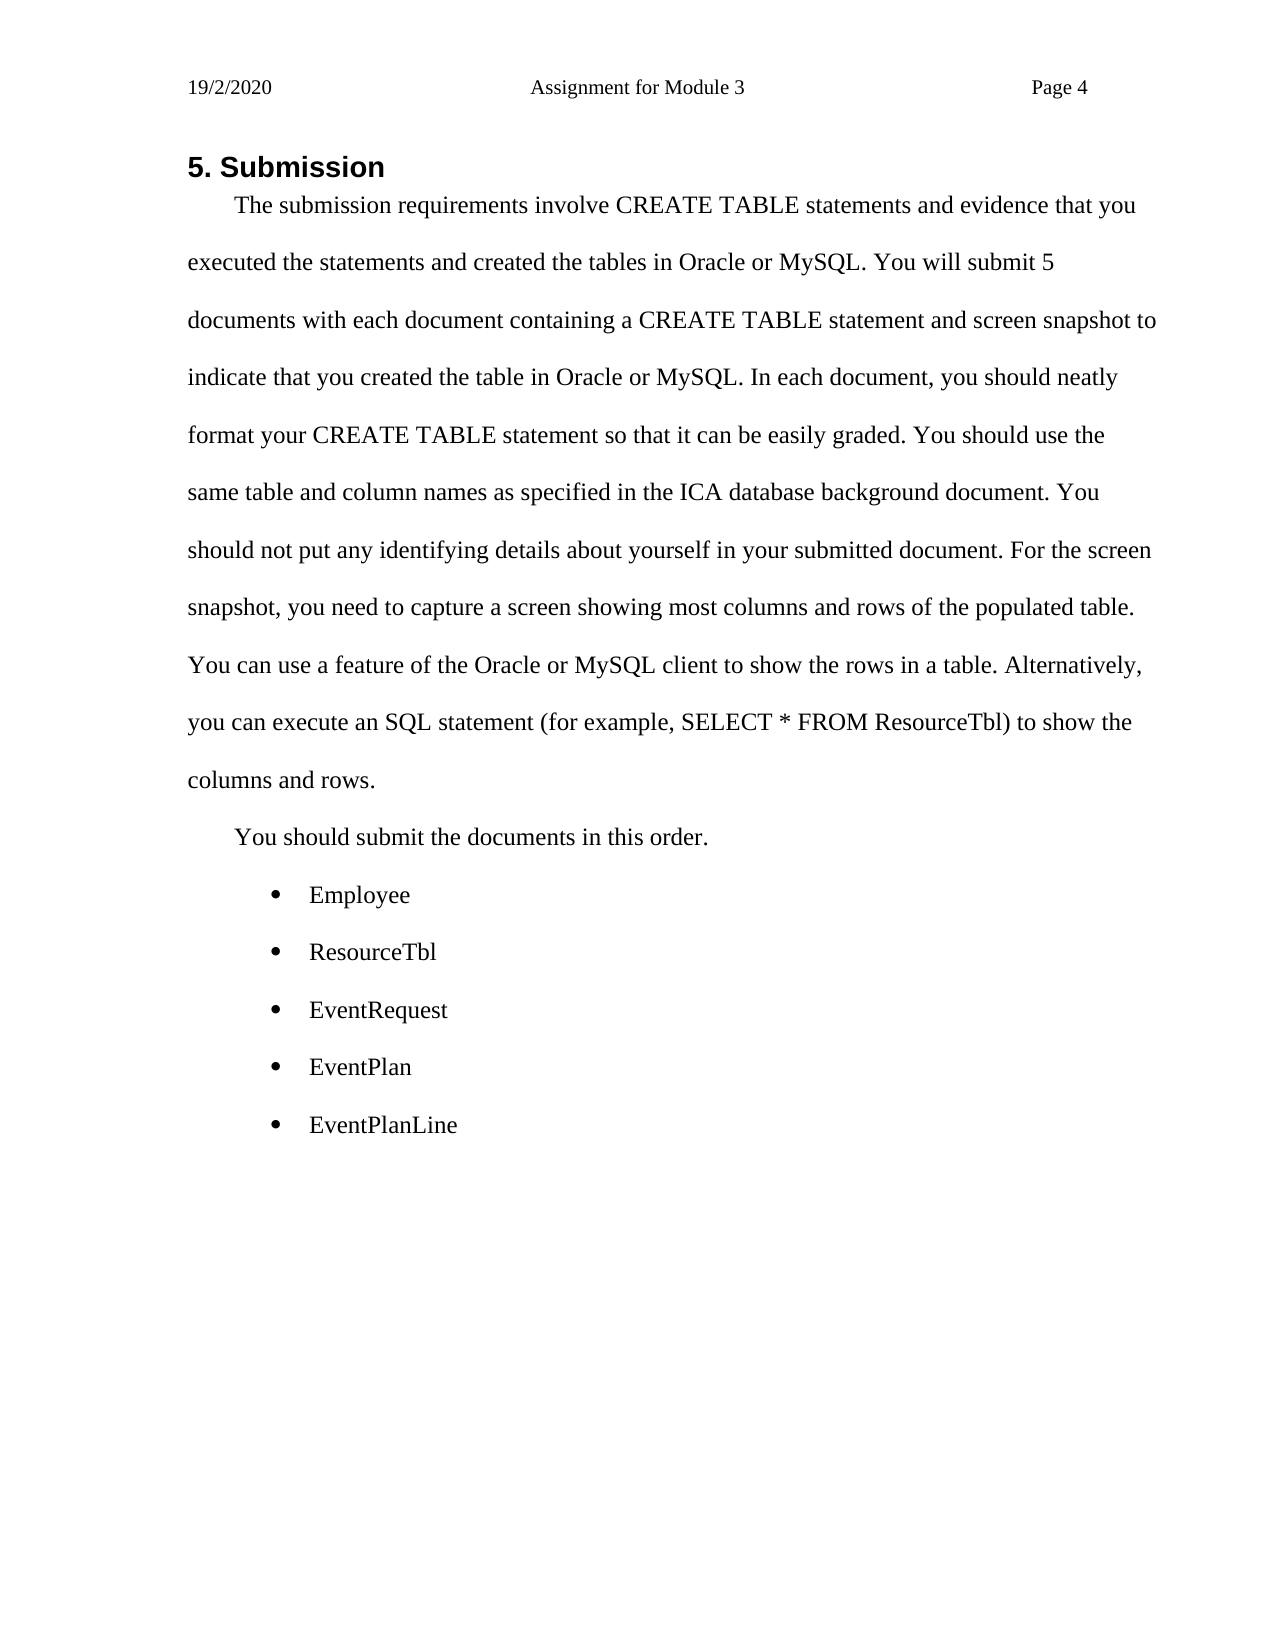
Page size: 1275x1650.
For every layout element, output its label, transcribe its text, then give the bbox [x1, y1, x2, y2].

text You should submit the documents in this order. [187, 822, 1162, 851]
list EventRequest [271, 995, 1162, 1023]
list EventPlan [271, 1052, 1162, 1081]
text The submission requirements involve CREATE TABLE statements and evidence that you executed the statements and created the tables in Oracle or MySQL. You will submit 5 documents with each document containing a CREATE TABLE statement and screen snapshot to indicate that you created the table in Oracle or MySQL. In each document, you should neatly format your CREATE TABLE statement so that it can be easily graded. You should use the same table and column names as specified in the ICA database background document. You should not put any identifying details about yourself in your submitted document. For the screen snapshot, you need to capture a screen showing most columns and rows of the populated table. You can use a feature of the Oracle or MySQL client to show the rows in a table. Alternatively, you can execute an SQL statement (for example, SELECT * FROM ResourceTbl) to show the columns and rows. [187, 190, 1162, 793]
subtitle 5. Submission [187, 150, 1162, 183]
list ResourceTbl [271, 937, 1162, 966]
list Employee [271, 880, 1162, 908]
list EventPlanLine [271, 1110, 1162, 1138]
